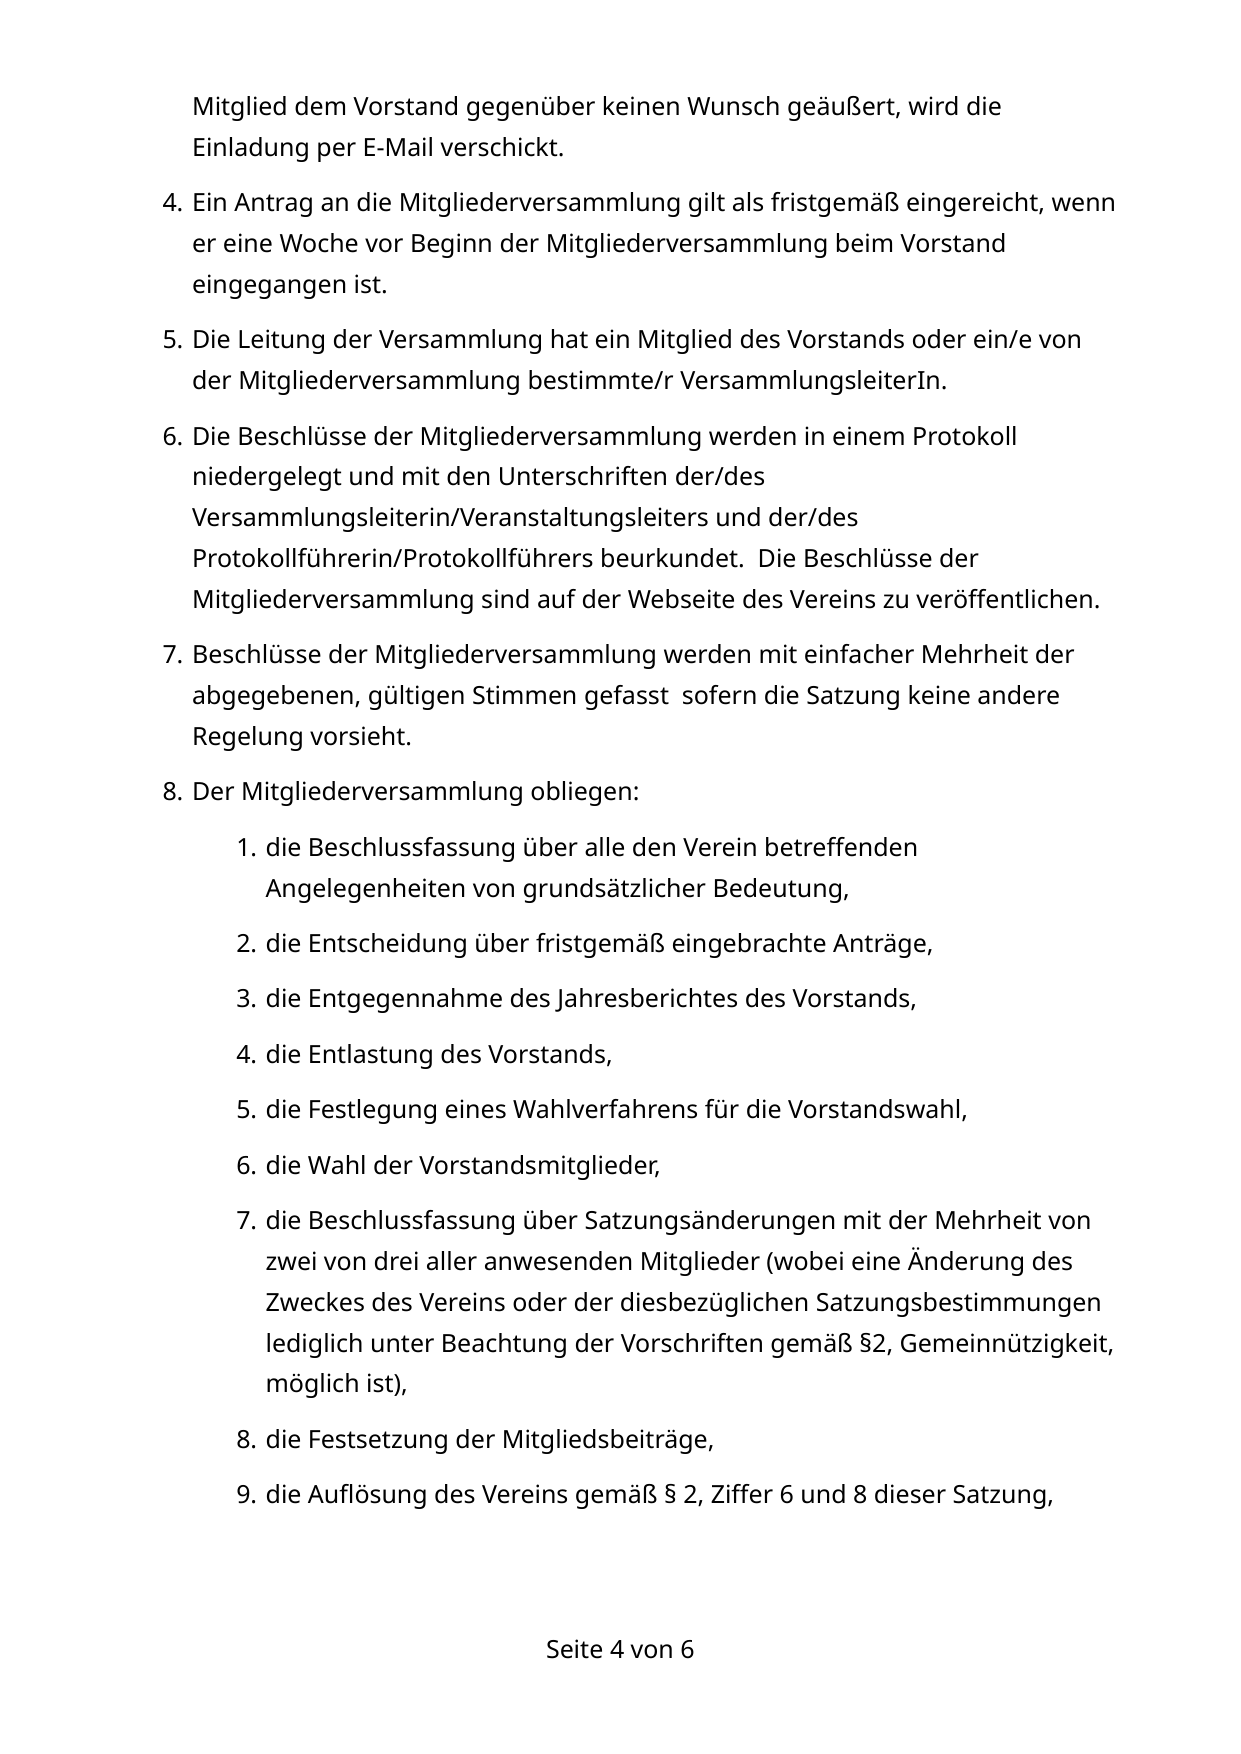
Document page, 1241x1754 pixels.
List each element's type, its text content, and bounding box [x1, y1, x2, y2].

list Die Beschlüsse der Mitgliederversammlung werden in einem Protokoll niedergelegt und mit den Unterschriften der/des Versammlungsleiterin/Veranstaltungsleiters und der/des Protokollführerin/Protokollführers beurkundet. Die Beschlüsse der Mitgliederversammlung sind auf der Webseite des Vereins zu veröffentlichen. [162, 418, 1122, 616]
list Beschlüsse der Mitgliederversammlung werden mit einfacher Mehrheit der abgegebenen, gültigen Stimmen gefasst sofern die Satzung keine andere Regelung vorsieht. [162, 637, 1122, 753]
list die Entscheidung über fristgemäß eingebrachte Anträge, [236, 926, 1122, 960]
list die Festlegung eines Wahlverfahrens für die Vorstandswahl, [236, 1092, 1122, 1126]
list die Auflösung des Vereins gemäß § 2, Ziffer 6 und 8 dieser Satzung, [236, 1477, 1122, 1511]
list Die Leitung der Versammlung hat ein Mitglied des Vorstands oder ein/e von der Mitgliederversammlung bestimmte/r VersammlungsleiterIn. [162, 322, 1122, 397]
list die Entgegennahme des Jahresberichtes des Vorstands, [236, 981, 1122, 1015]
list die Beschlussfassung über Satzungsänderungen mit der Mehrheit von zwei von drei aller anwesenden Mitglieder (wobei eine Änderung des Zweckes des Vereins oder der diesbezüglichen Satzungsbestimmungen lediglich unter Beachtung der Vorschriften gemäß §2, Gemeinnützigkeit, möglich ist), [236, 1203, 1122, 1400]
list die Entlastung des Vorstands, [236, 1036, 1122, 1071]
list die Beschlussfassung über alle den Verein betreffenden Angelegenheiten von grundsätzlicher Bedeutung, [236, 829, 1122, 904]
list die Festsetzung der Mitgliedsbeiträge, [236, 1421, 1122, 1456]
list Der Mitgliederversammlung obliegen: [162, 774, 1122, 808]
list die Wahl der Vorstandsmitglieder, [236, 1147, 1122, 1181]
list Mitglied dem Vorstand gegenüber keinen Wunsch geäußert, wird die Einladung per E-Mail verschickt. [162, 88, 1122, 163]
list Ein Antrag an die Mitgliederversammlung gilt als fristgemäß eingereicht, wenn er eine Woche vor Beginn der Mitgliederversammlung beim Vorstand eingegangen ist. [162, 185, 1122, 301]
